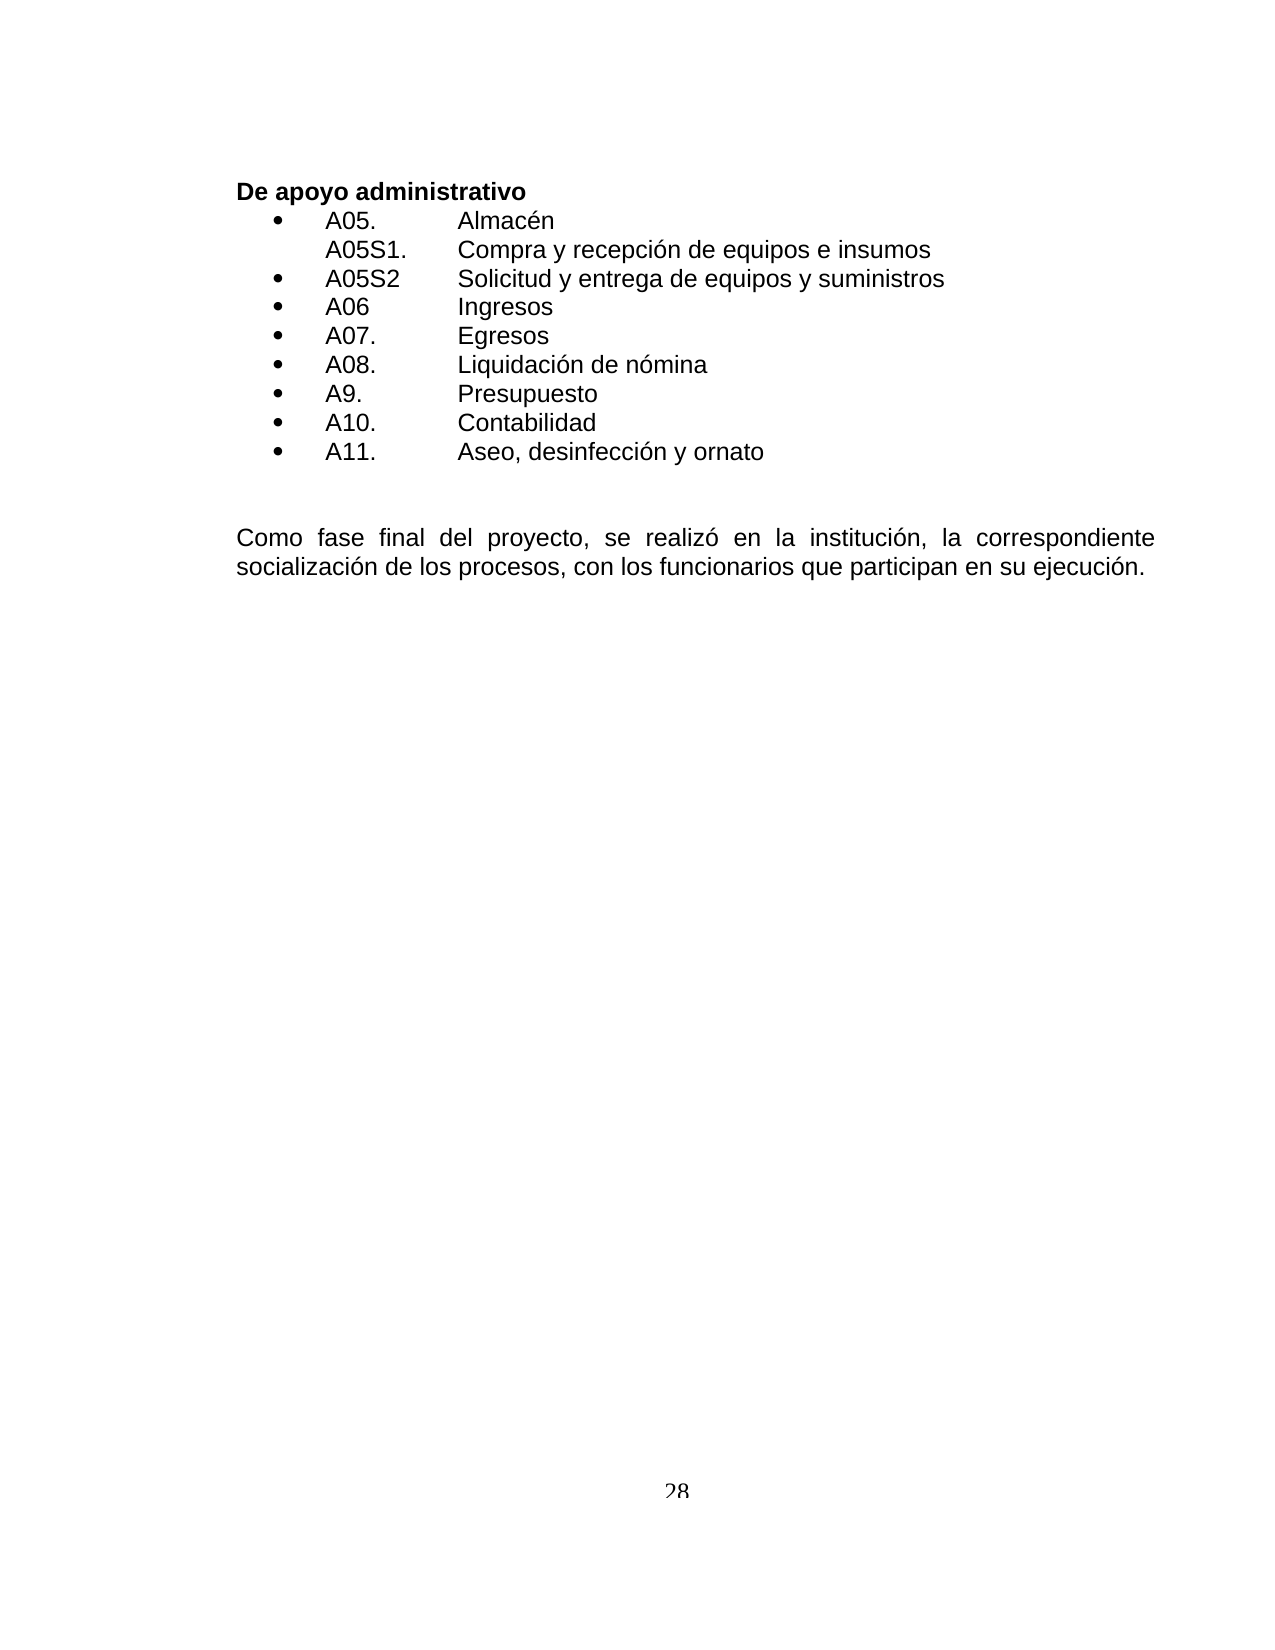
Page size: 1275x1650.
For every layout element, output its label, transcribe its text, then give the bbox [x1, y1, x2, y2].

list A11. Aseo, desinfección y ornato [274, 437, 1157, 466]
text 28 [252, 1477, 1102, 1498]
text [237, 1470, 1117, 1505]
list A05S2 Solicitud y entrega de equipos y suministros [274, 263, 1157, 292]
text De apoyo administrativo [236, 177, 1157, 206]
list A9. Presupuesto [274, 379, 1157, 408]
text A05S1. Compra y recepción de equipos e insumos [311, 235, 1157, 263]
list A07. Egresos [274, 321, 1157, 350]
list A08. Liquidación de nómina [274, 350, 1157, 379]
list A10. Contabilidad [274, 408, 1157, 437]
list A06 Ingresos [274, 292, 1157, 321]
list A05. Almacén [274, 206, 1157, 235]
text Como fase final del proyecto, se realizó en la institución, la correspondiente socialización de los procesos, con los funcionarios que participan en su ejecución. [236, 523, 1157, 581]
